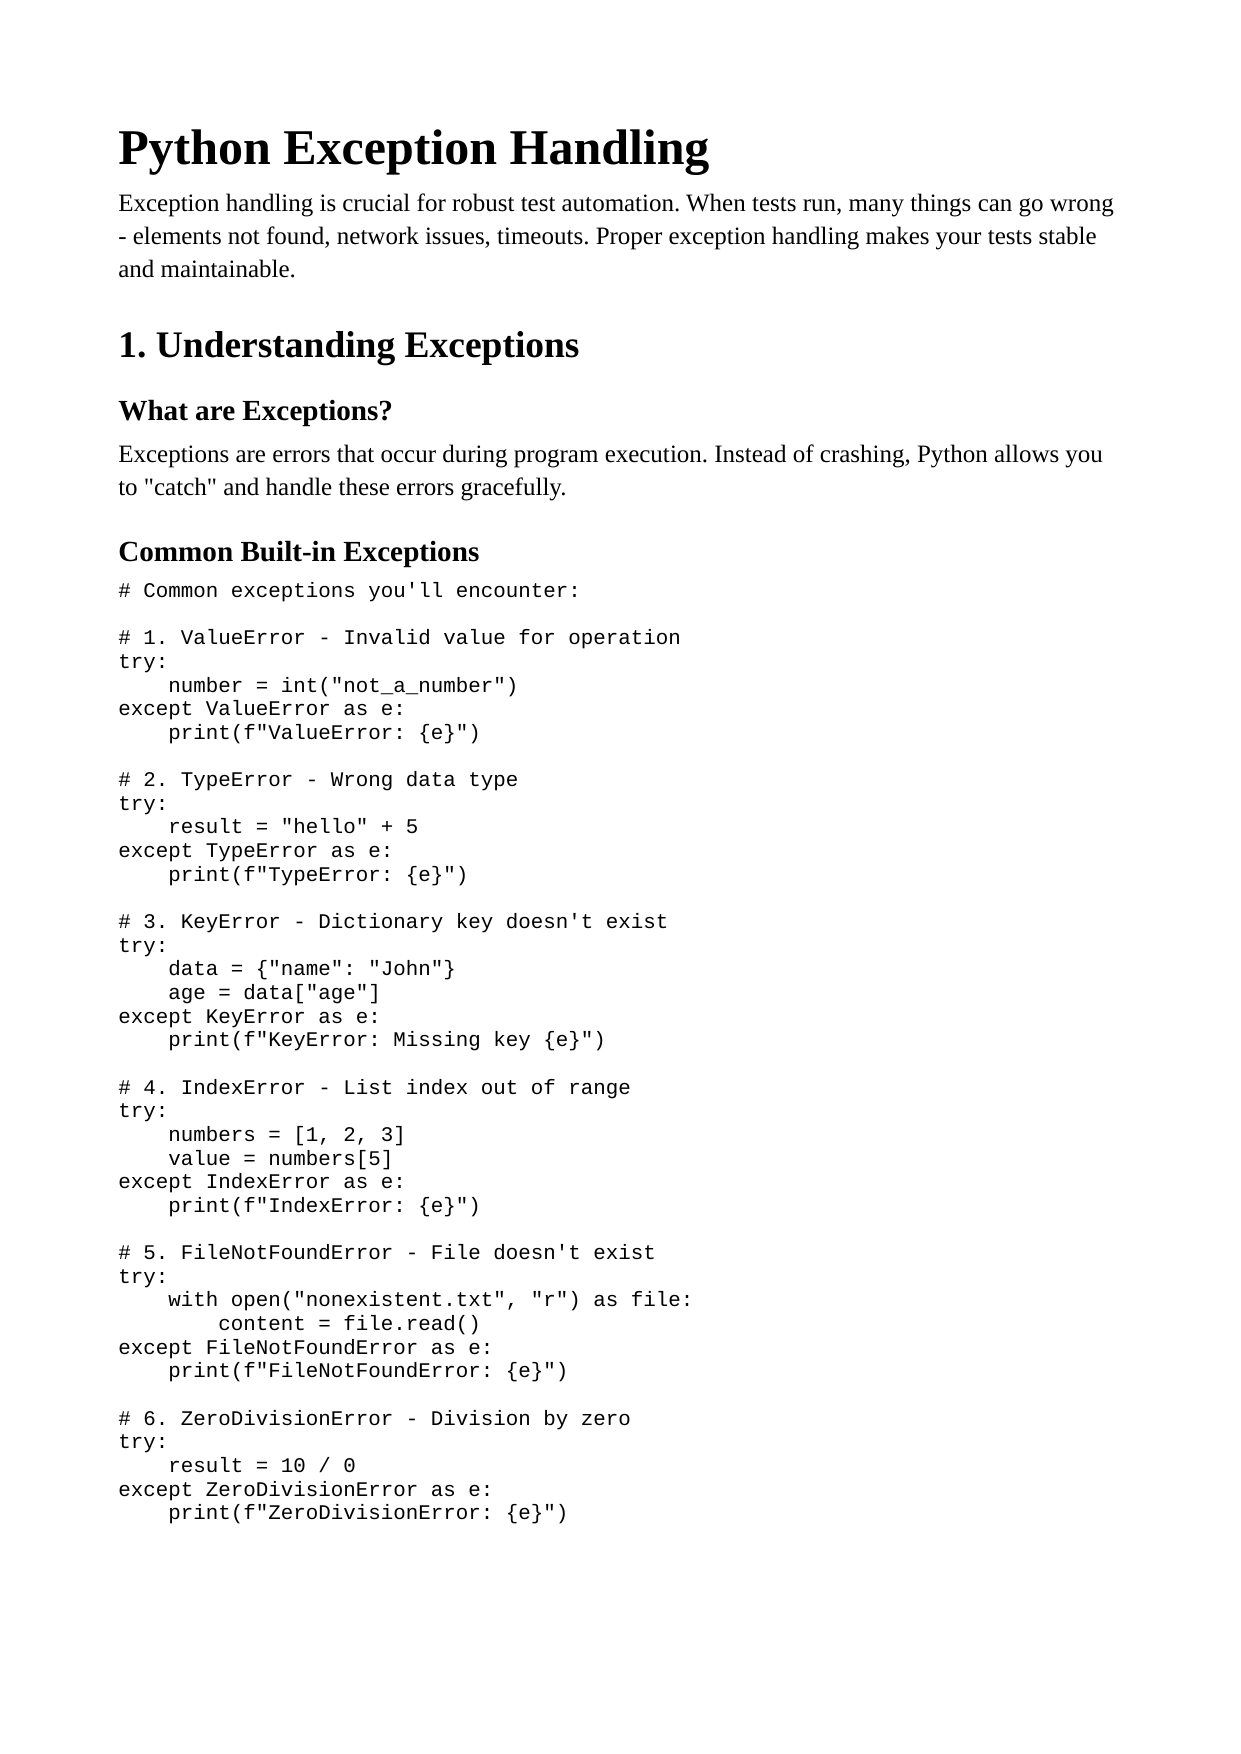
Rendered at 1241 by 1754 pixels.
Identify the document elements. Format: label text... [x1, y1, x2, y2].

text content = file.read() [118, 1313, 1122, 1337]
subtitle Python Exception Handling [118, 118, 1122, 176]
text try: [118, 1266, 1122, 1289]
text except IndexError as e: [118, 1171, 1122, 1195]
text number = int("not_a_number") [118, 675, 1122, 698]
text Exception handling is crucial for robust test automation. When tests run, many things can go wrong - elements not found, network issues, timeouts. Proper exception handling makes your tests stable and maintainable. [118, 188, 1122, 283]
text age = data["age"] [118, 982, 1122, 1006]
text print(f"IndexError: {e}") [118, 1195, 1122, 1218]
text try: [118, 1431, 1122, 1455]
text print(f"KeyError: Missing key {e}") [118, 1029, 1122, 1053]
subtitle What are Exceptions? [118, 393, 1122, 426]
text numbers = [1, 2, 3] [118, 1124, 1122, 1148]
text value = numbers[5] [118, 1148, 1122, 1171]
text except TypeError as e: [118, 840, 1122, 864]
text except ValueError as e: [118, 698, 1122, 722]
subtitle Common Built-in Exceptions [118, 534, 1122, 568]
text try: [118, 651, 1122, 675]
text except FileNotFoundError as e: [118, 1337, 1122, 1360]
text # 1. ValueError - Invalid value for operation [118, 627, 1122, 651]
text print(f"ValueError: {e}") [118, 722, 1122, 746]
text try: [118, 1100, 1122, 1124]
text print(f"TypeError: {e}") [118, 864, 1122, 887]
text try: [118, 793, 1122, 817]
subtitle 1. Understanding Exceptions [118, 323, 1122, 366]
text # 4. IndexError - List index out of range [118, 1077, 1122, 1100]
text with open("nonexistent.txt", "r") as file: [118, 1289, 1122, 1313]
text # 2. TypeError - Wrong data type [118, 769, 1122, 793]
text result = "hello" + 5 [118, 817, 1122, 840]
text try: [118, 935, 1122, 958]
text # Common exceptions you'll encounter: [118, 580, 1122, 604]
text data = {"name": "John"} [118, 958, 1122, 982]
text # 5. FileNotFoundError - File doesn't exist [118, 1242, 1122, 1266]
text # 6. ZeroDivisionError - Division by zero [118, 1408, 1122, 1431]
text print(f"FileNotFoundError: {e}") [118, 1360, 1122, 1384]
text except ZeroDivisionError as e: [118, 1479, 1122, 1502]
text result = 10 / 0 [118, 1455, 1122, 1479]
text Exceptions are errors that occur during program execution. Instead of crashing, Python allows you to "catch" and handle these errors gracefully. [118, 439, 1122, 501]
text print(f"ZeroDivisionError: {e}") [118, 1502, 1122, 1526]
text # 3. KeyError - Dictionary key doesn't exist [118, 911, 1122, 935]
text except KeyError as e: [118, 1006, 1122, 1029]
